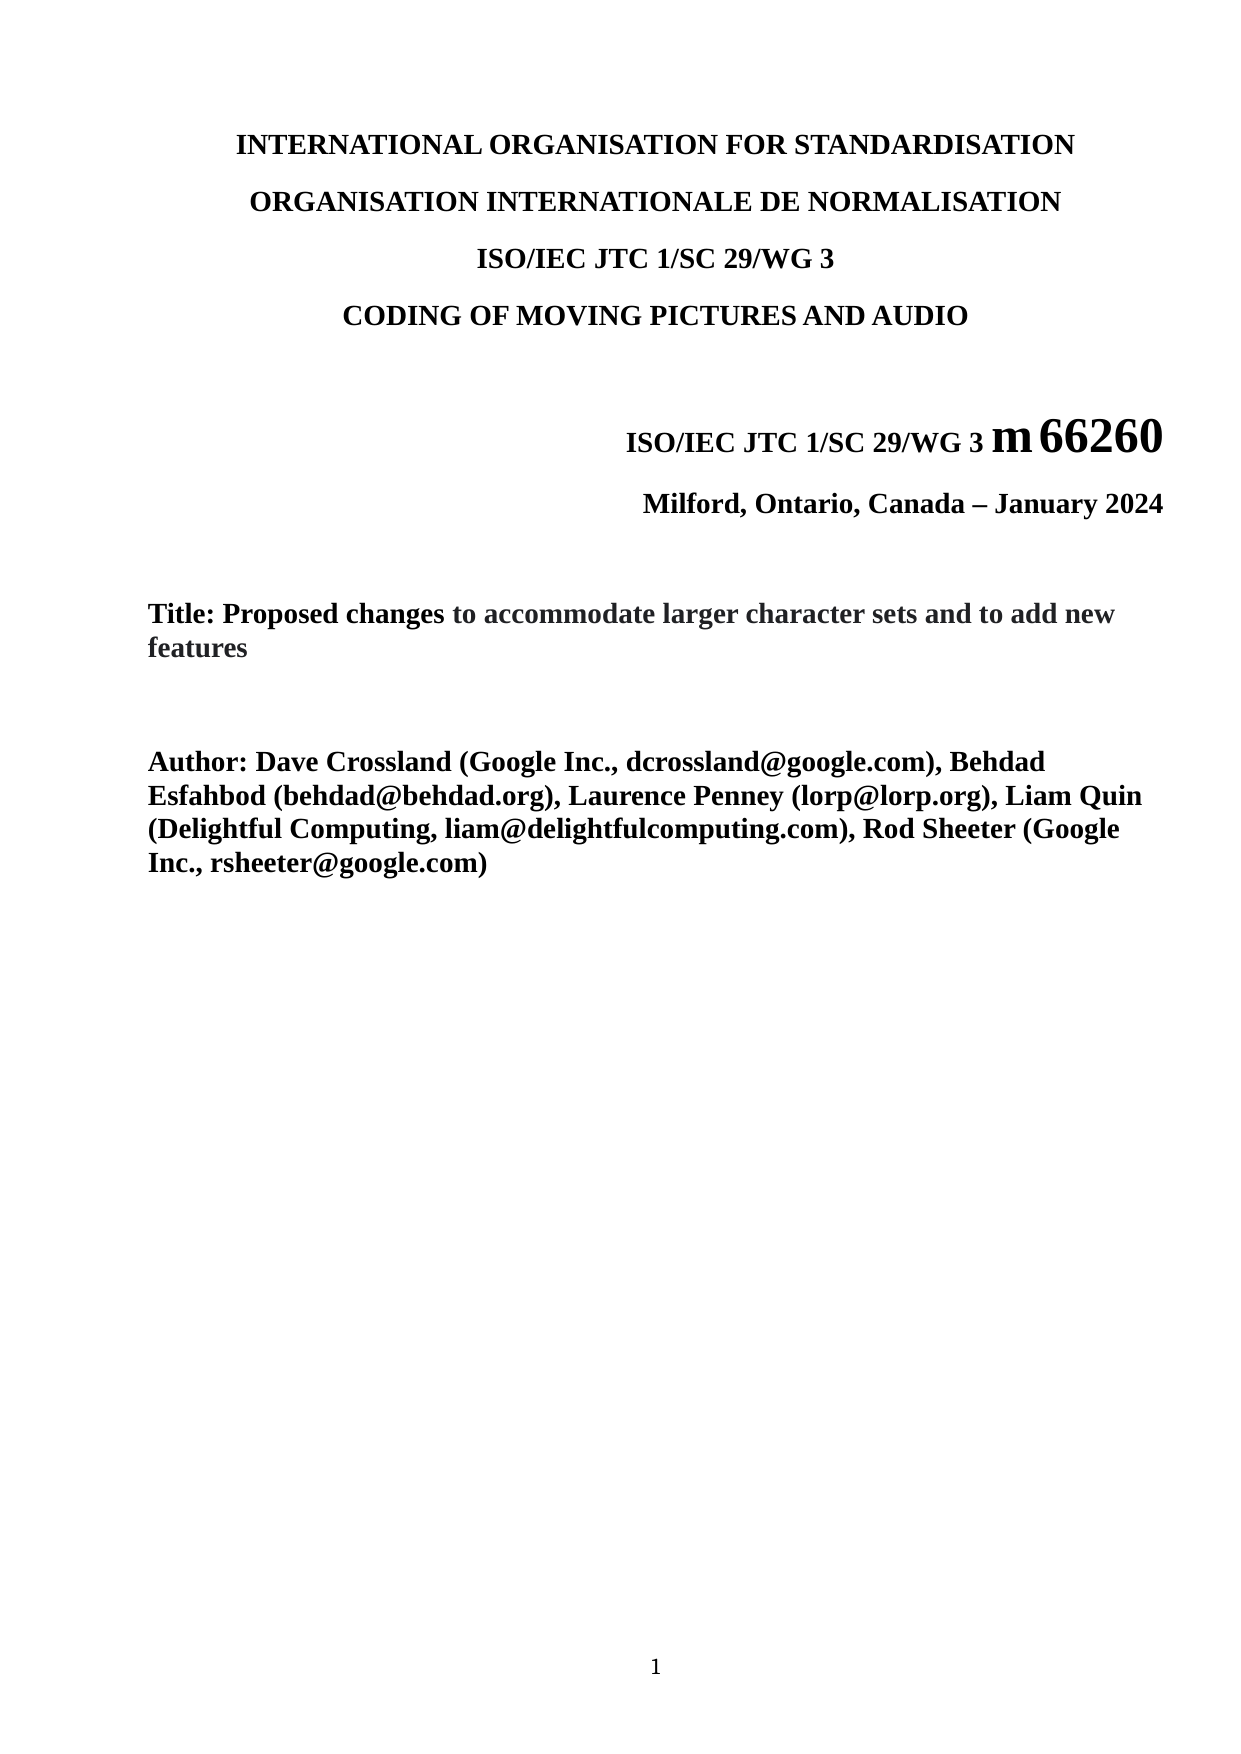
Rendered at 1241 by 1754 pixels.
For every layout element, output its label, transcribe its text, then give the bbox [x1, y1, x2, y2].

text Title: Proposed changes to accommodate larger character sets and to add new features [148, 596, 1163, 663]
text ISO/IEC JTC 1/SC 29/WG 3 [148, 241, 1163, 275]
text CODING OF MOVING PICTURES AND AUDIO [148, 298, 1163, 332]
text ISO/IEC JTC 1/SC 29/WG 3 m 66260 [148, 406, 1163, 463]
text Milford, Ontario, Canada – January 2024 [148, 487, 1163, 520]
text INTERNATIONAL ORGANISATION FOR STANDARDISATION [148, 127, 1163, 160]
text ORGANISATION INTERNATIONALE DE NORMALISATION [148, 184, 1163, 217]
text Author: Dave Crossland (Google Inc., dcrossland@google.com), Behdad Esfahbod (behdad@behdad.org), Laurence Penney (lorp@lorp.org), Liam Quin (Delightful Computing, liam@delightfulcomputing.com), Rod Sheeter (Google Inc., rsheeter@google.com) [148, 744, 1163, 878]
